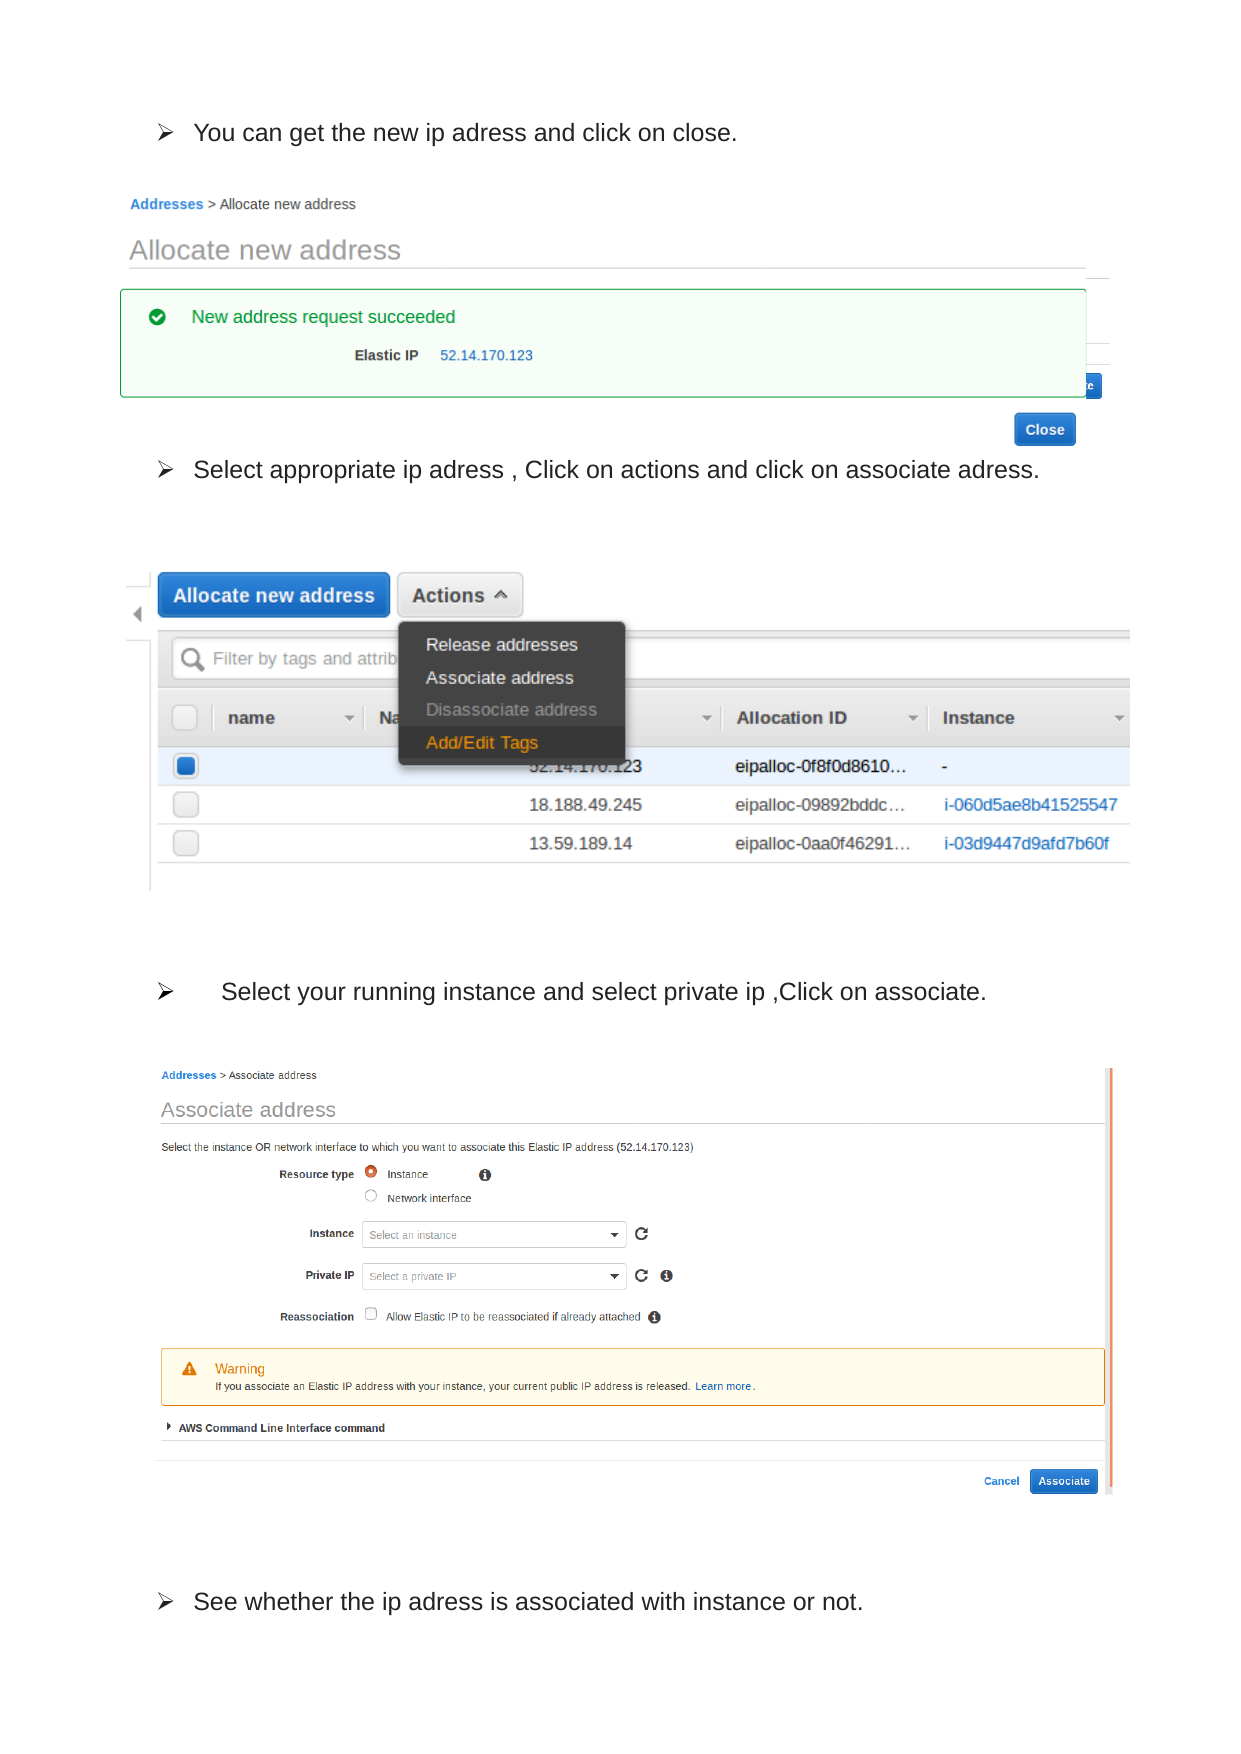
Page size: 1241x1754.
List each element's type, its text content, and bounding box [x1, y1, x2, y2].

list You can get the new ip adress and click on close. [156, 118, 1122, 147]
list Select appropriate ip adress , Click on actions and click on associate adress. [156, 176, 1122, 483]
list See whether the ip adress is associated with instance or not. [156, 1587, 1122, 1615]
list Select your running instance and select private ip ,Click on associate. [156, 976, 1122, 1005]
picture [119, 182, 1113, 455]
picture [126, 564, 1130, 891]
picture [152, 1068, 1119, 1501]
